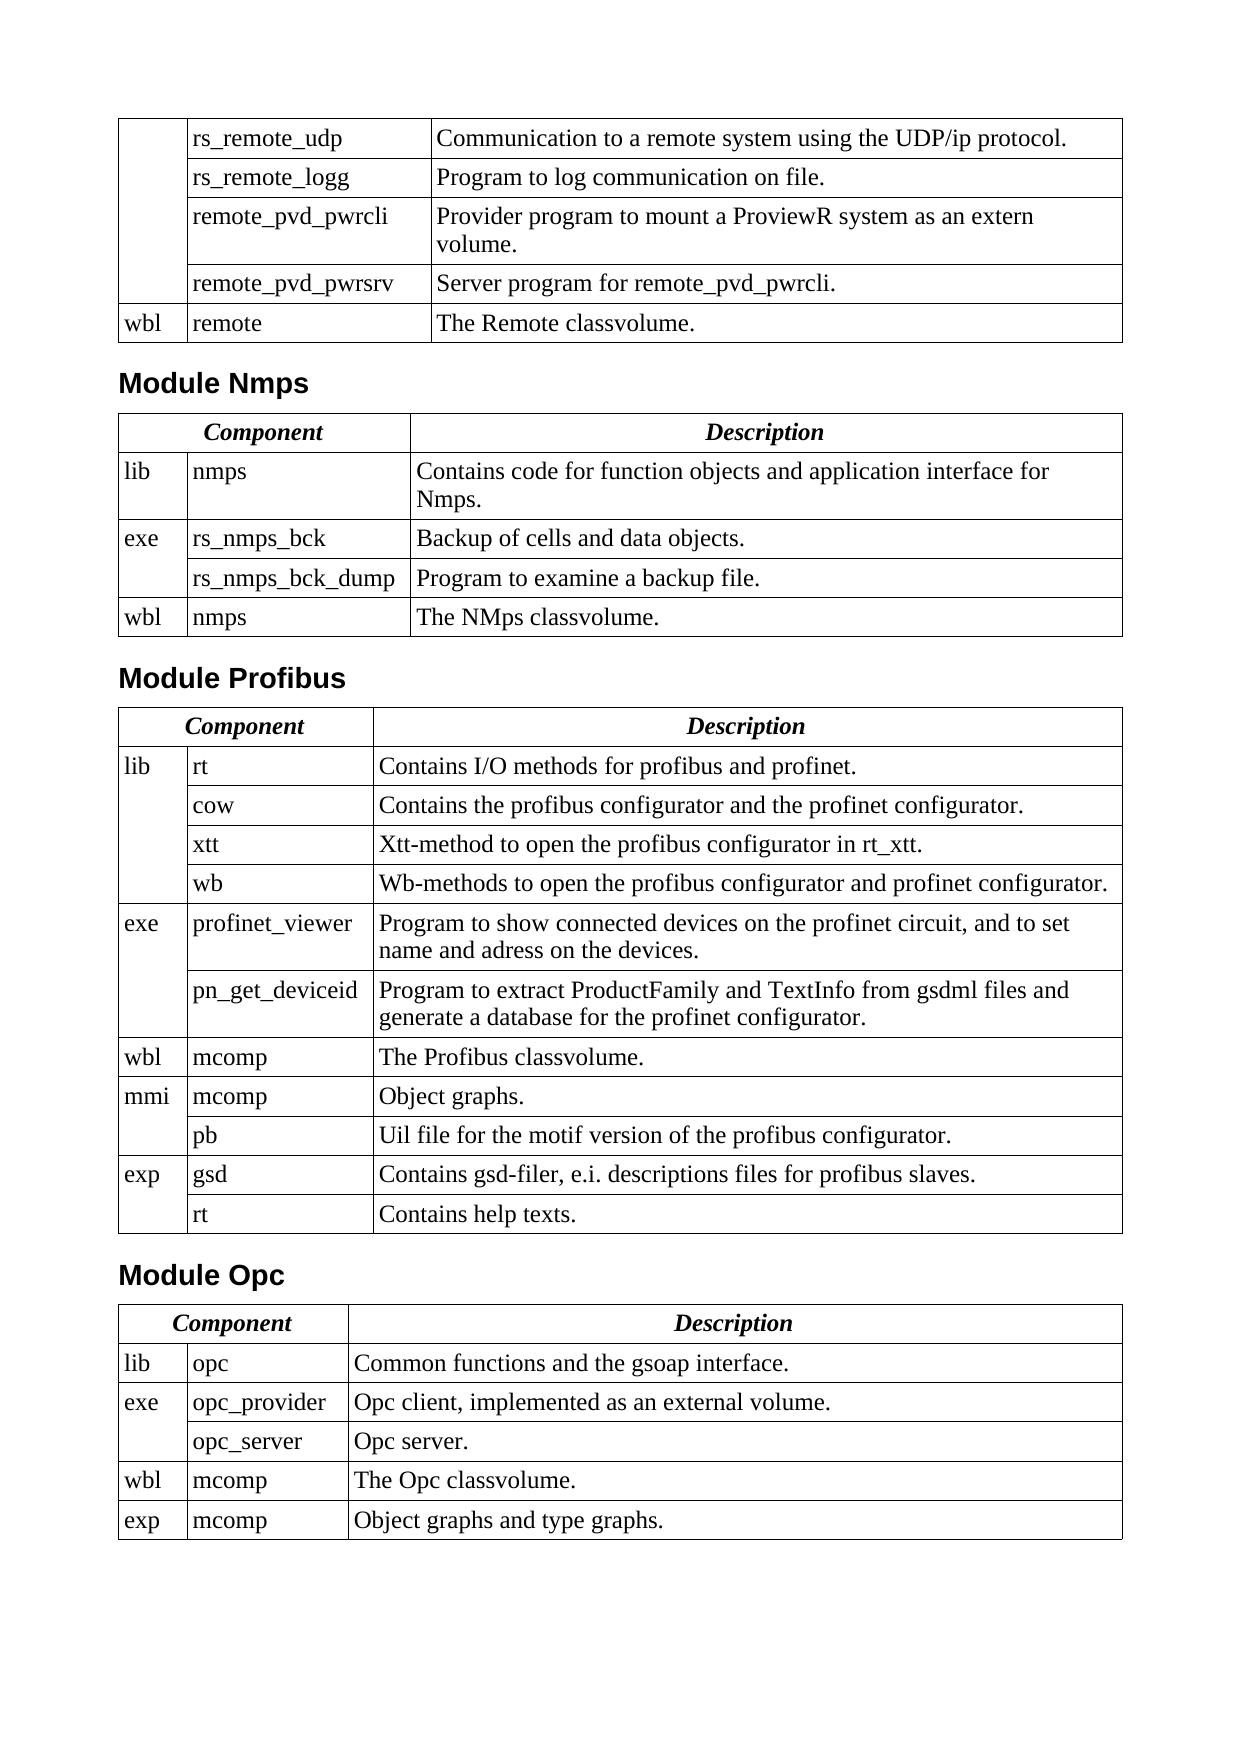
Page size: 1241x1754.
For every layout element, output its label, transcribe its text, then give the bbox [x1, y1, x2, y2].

table_header Component [119, 708, 373, 746]
table_cell cow [188, 786, 373, 824]
table_header Component [119, 414, 410, 452]
table_header Description [349, 1305, 1122, 1343]
table_cell mmi [119, 1077, 187, 1155]
table_cell wbl [119, 1038, 187, 1076]
table_cell Contains help texts. [374, 1195, 1122, 1233]
table_cell Program to examine a backup file. [411, 559, 1122, 597]
table_cell exp [119, 1501, 187, 1539]
table_cell Contains I/O methods for profibus and profinet. [374, 747, 1122, 785]
table_cell exe [119, 904, 187, 1037]
table_cell Contains gsd-filer, e.i. descriptions files for profibus slaves. [374, 1156, 1122, 1194]
table_cell The Opc classvolume. [349, 1462, 1122, 1500]
table_cell Contains the profibus configurator and the profinet configurator. [374, 786, 1122, 824]
table_cell opc_provider [188, 1383, 348, 1421]
table_cell wb [188, 865, 373, 903]
table_cell Program to show connected devices on the profinet circuit, and to set name and adress on the devices. [374, 904, 1122, 970]
table_cell exp [119, 1156, 187, 1233]
table_cell wbl [119, 1462, 187, 1500]
table_cell The Remote classvolume. [432, 304, 1122, 342]
table_cell remote_pvd_pwrsrv [188, 265, 431, 303]
table_cell lib [119, 453, 187, 519]
table_cell exe [119, 520, 187, 597]
subtitle Module Profibus [118, 662, 1122, 694]
table_cell wbl [119, 598, 187, 636]
table_cell remote [188, 304, 431, 342]
table_cell [119, 119, 187, 303]
table_cell pn_get_deviceid [188, 971, 373, 1037]
table_cell Common functions and the gsoap interface. [349, 1344, 1122, 1382]
table_cell Communication to a remote system using the UDP/ip protocol. [432, 119, 1122, 157]
table_cell mcomp [188, 1462, 348, 1500]
table_cell Server program for remote_pvd_pwrcli. [432, 265, 1122, 303]
table_cell nmps [188, 598, 410, 636]
table_cell Program to log communication on file. [432, 159, 1122, 197]
table_cell Object graphs. [374, 1077, 1122, 1116]
table_cell rs_nmps_bck_dump [188, 559, 410, 597]
table_header Description [411, 414, 1122, 452]
table_cell Opc server. [349, 1422, 1122, 1461]
table_cell Wb-methods to open the profibus configurator and profinet configurator. [374, 865, 1122, 903]
table_cell rs_nmps_bck [188, 520, 410, 558]
table_cell pb [188, 1117, 373, 1155]
table_cell gsd [188, 1156, 373, 1194]
table_cell rs_remote_logg [188, 159, 431, 197]
table_cell rt [188, 1195, 373, 1233]
table_cell profinet_viewer [188, 904, 373, 970]
table_cell Contains code for function objects and application interface for Nmps. [411, 453, 1122, 519]
table_cell Uil file for the motif version of the profibus configurator. [374, 1117, 1122, 1155]
table_cell rs_remote_udp [188, 119, 431, 157]
table_cell The Profibus classvolume. [374, 1038, 1122, 1076]
table_cell lib [119, 1344, 187, 1382]
table_cell Backup of cells and data objects. [411, 520, 1122, 558]
table_cell mcomp [188, 1077, 373, 1116]
table_cell mcomp [188, 1501, 348, 1539]
table_cell nmps [188, 453, 410, 519]
table_cell opc [188, 1344, 348, 1382]
table_cell mcomp [188, 1038, 373, 1076]
table_cell exe [119, 1383, 187, 1461]
table_cell Xtt-method to open the profibus configurator in rt_xtt. [374, 826, 1122, 864]
subtitle Module Nmps [118, 367, 1122, 400]
table_cell rt [188, 747, 373, 785]
table_cell Provider program to mount a ProviewR system as an extern volume. [432, 198, 1122, 264]
subtitle Module Opc [118, 1258, 1122, 1291]
table_header Component [119, 1305, 348, 1343]
table_cell Object graphs and type graphs. [349, 1501, 1122, 1539]
table_cell opc_server [188, 1422, 348, 1461]
table_cell The NMps classvolume. [411, 598, 1122, 636]
table_cell remote_pvd_pwrcli [188, 198, 431, 264]
table_cell lib [119, 747, 187, 903]
table_cell xtt [188, 826, 373, 864]
table_cell Opc client, implemented as an external volume. [349, 1383, 1122, 1421]
table_cell Program to extract ProductFamily and TextInfo from gsdml files and generate a database for the profinet configurator. [374, 971, 1122, 1037]
table_header Description [374, 708, 1122, 746]
table_cell wbl [119, 304, 187, 342]
